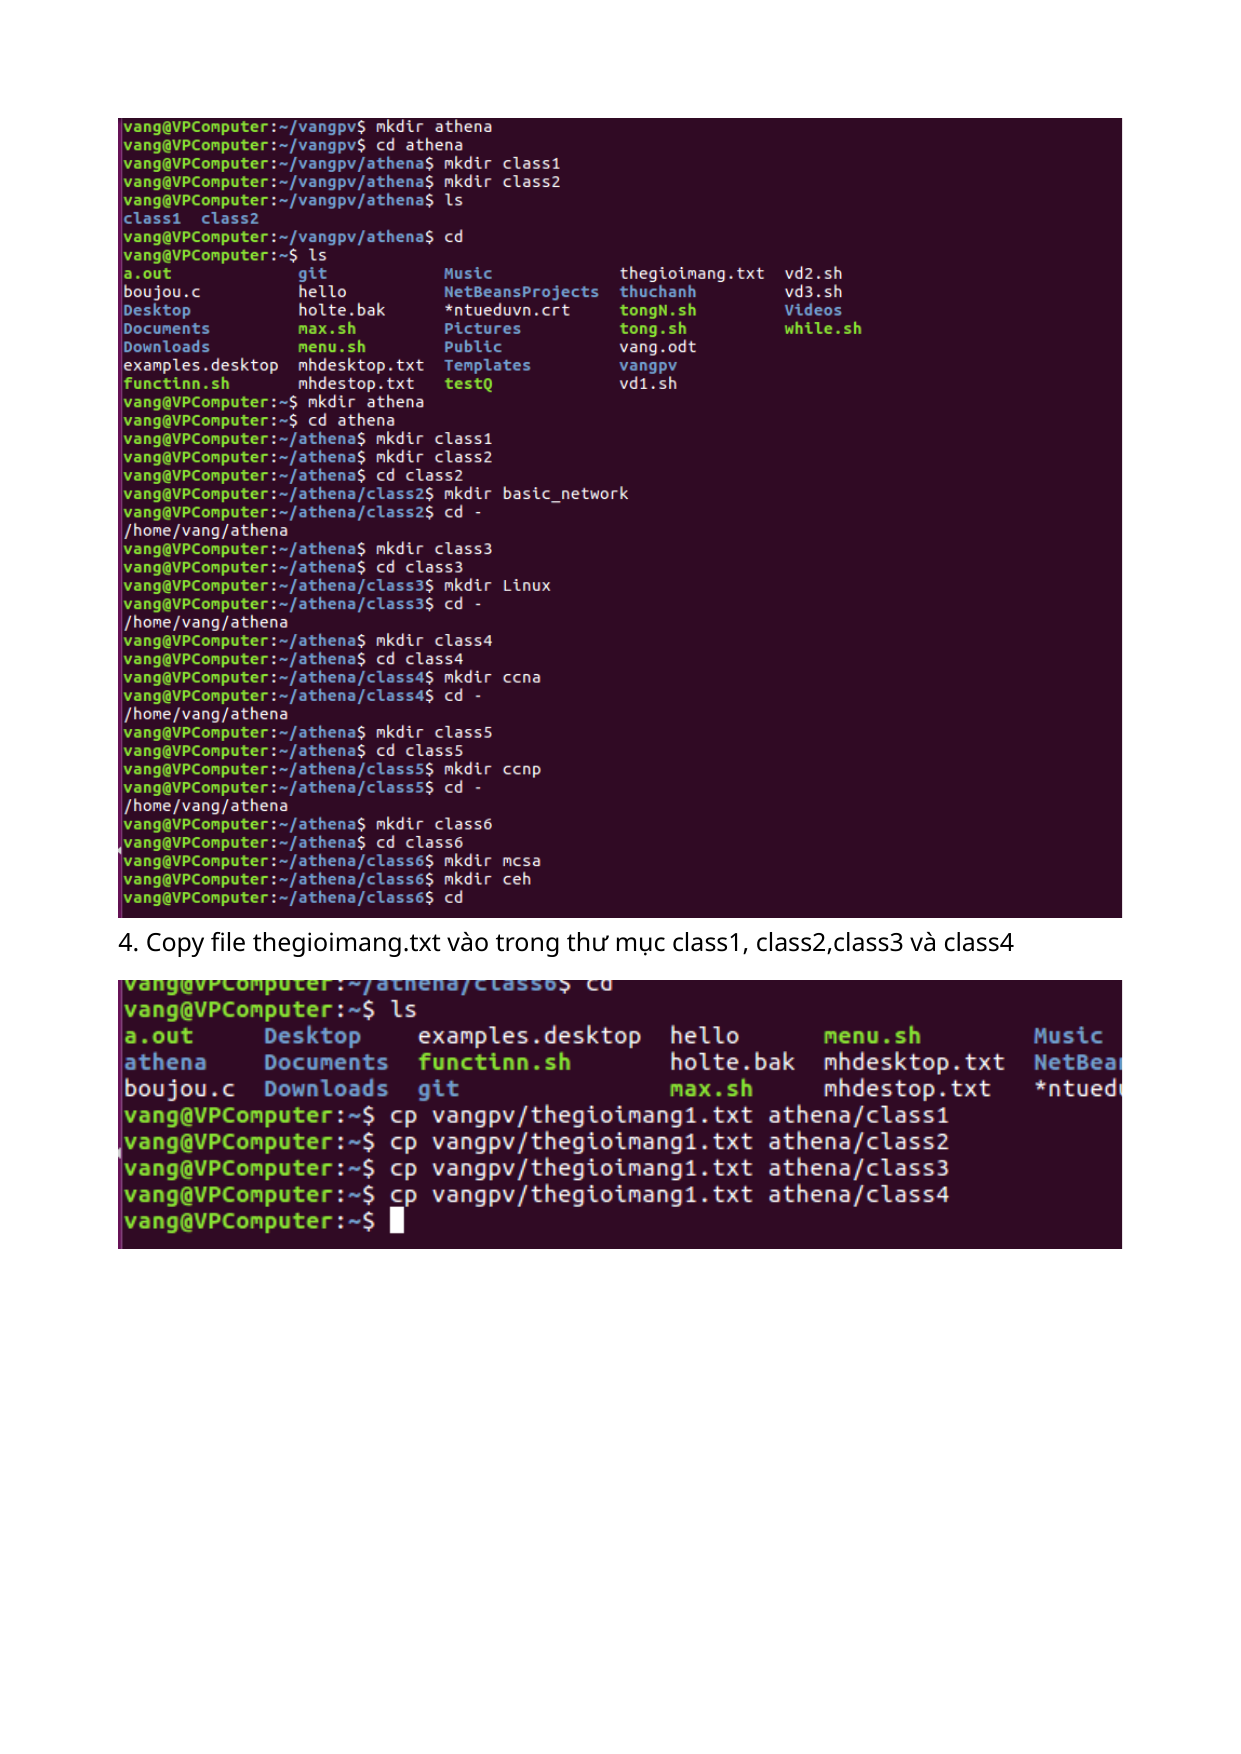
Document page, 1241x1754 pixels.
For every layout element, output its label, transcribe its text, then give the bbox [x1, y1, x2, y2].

text 4. Copy file thegioimang.txt vào trong thư mục class1, class2,class3 và class4 [118, 918, 1122, 959]
picture [118, 980, 1123, 1249]
picture [118, 118, 1123, 918]
